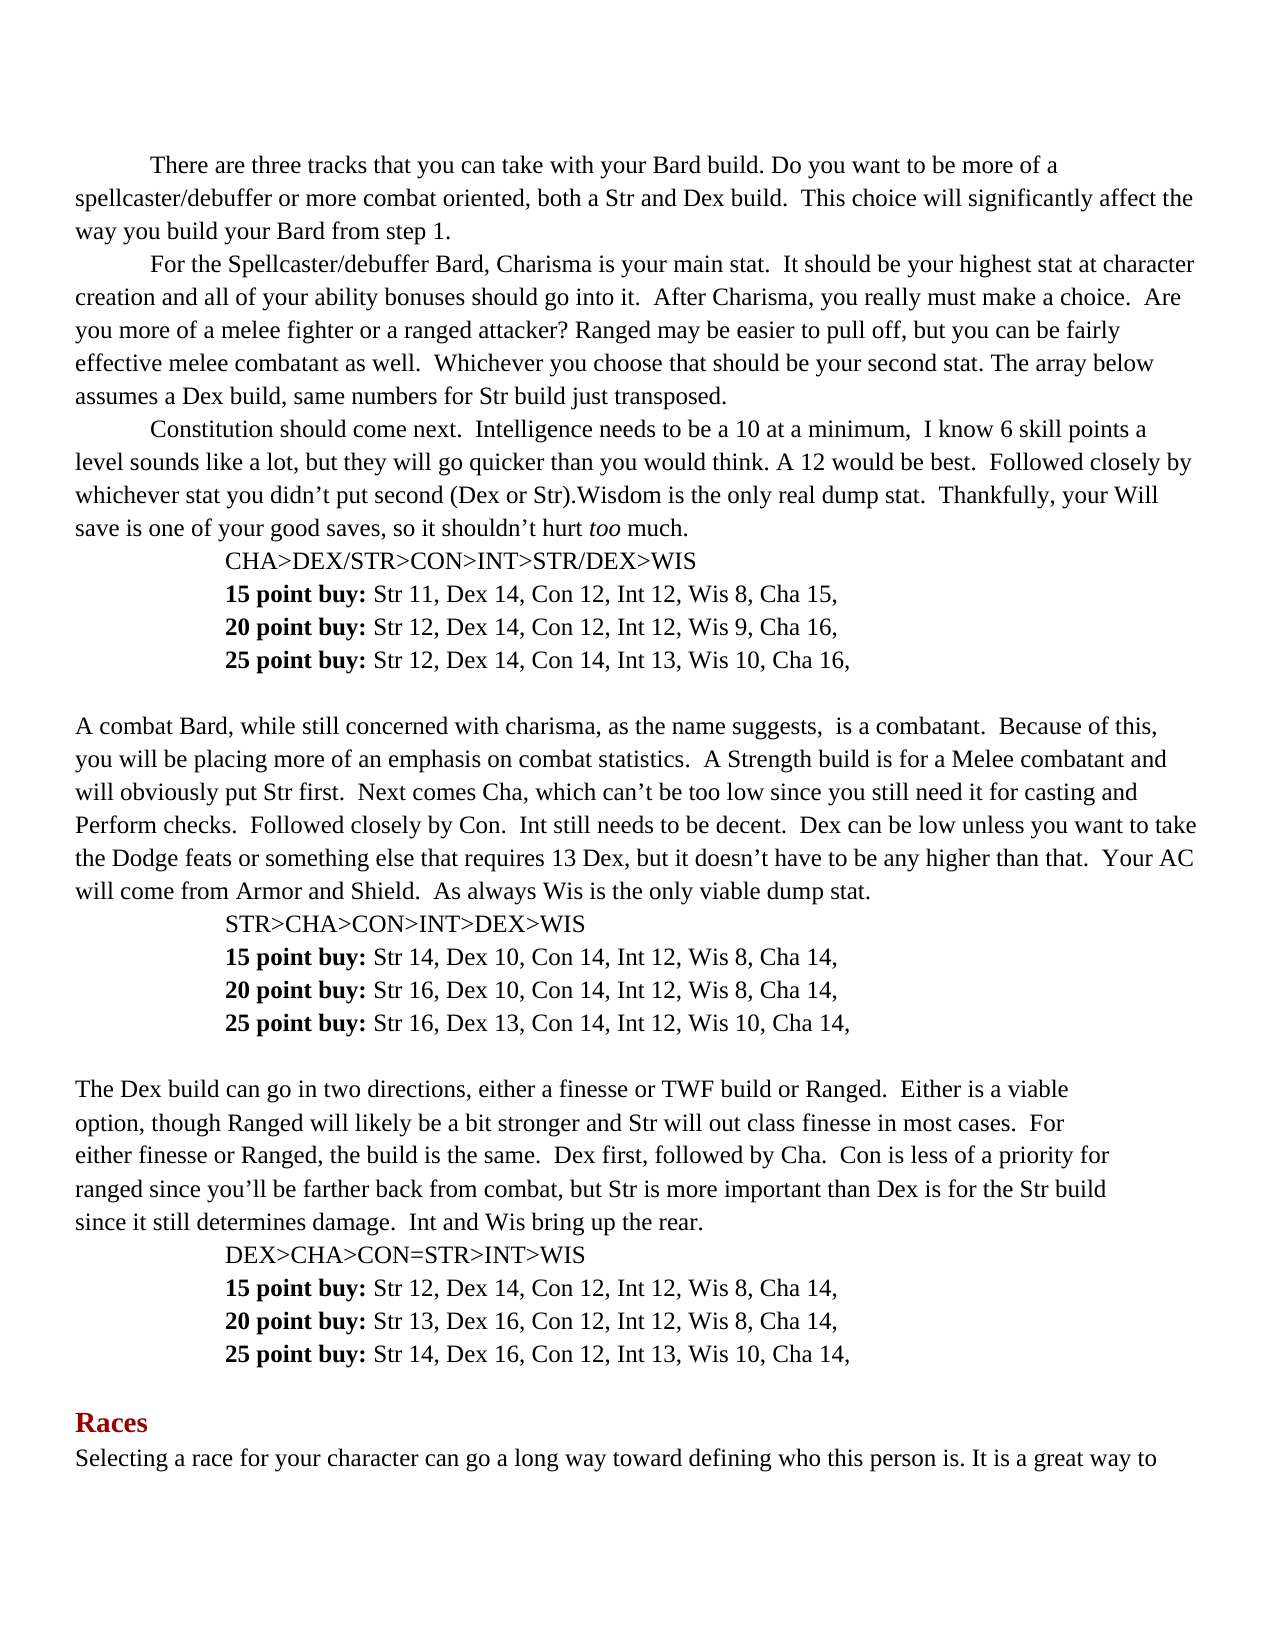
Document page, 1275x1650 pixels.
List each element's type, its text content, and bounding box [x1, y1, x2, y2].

text 15 point buy: Str 11, Dex 14, Con 12, Int 12, Wis 8, Cha 15, [225, 579, 1200, 608]
text 20 point buy: Str 12, Dex 14, Con 12, Int 12, Wis 9, Cha 16, [225, 612, 1200, 641]
text There are three tracks that you can take with your Bard build. Do you want to be more of a spellcaster/debuffer or more combat oriented, both a Str and Dex build. This choice will significantly affect the way you build your Bard from step 1. [75, 150, 1200, 245]
text CHA>DEX/STR>CON>INT>STR/DEX>WIS [225, 546, 1200, 575]
text Constitution should come next. Intelligence needs to be a 10 at a minimum, I know 6 skill points a level sounds like a lot, but they will go quicker than you would think. A 12 would be best. Followed closely by whichever stat you didn’t put second (Dex or Str).Wisdom is the only real dump stat. Thankfully, your Will save is one of your good saves, so it shouldn’t hurt too much. [75, 414, 1200, 542]
text A combat Bard, while still concerned with charisma, as the name suggests, is a combatant. Because of this, you will be placing more of an emphasis on combat statistics. A Strength build is for a Melee combatant and will obviously put Str first. Next comes Cha, which can’t be too low since you still need it for casting and Perform checks. Followed closely by Con. Int still needs to be decent. Dex can be low unless you want to take the Dodge feats or something else that requires 13 Dex, but it doesn’t have to be any higher than that. Your AC will come from Armor and Shield. As always Wis is the only viable dump stat. [75, 711, 1200, 905]
text 15 point buy: Str 14, Dex 10, Con 14, Int 12, Wis 8, Cha 14, [225, 942, 1200, 971]
text 25 point buy: Str 12, Dex 14, Con 14, Int 13, Wis 10, Cha 16, [225, 645, 1200, 674]
text DEX>CHA>CON=STR>INT>WIS [225, 1240, 1125, 1268]
text Selecting a race for your character can go a long way toward defining who this person is. It is a great way to [75, 1443, 1200, 1472]
text 25 point buy: Str 16, Dex 13, Con 14, Int 12, Wis 10, Cha 14, [225, 1008, 1200, 1037]
text For the Spellcaster/debuffer Bard, Charisma is your main stat. It should be your highest stat at character creation and all of your ability bonuses should go into it. After Charisma, you really must make a choice. Are you more of a melee fighter or a ranged attacker? Ranged may be easier to pull off, but you can be fairly effective melee combatant as well. Whichever you choose that should be your second stat. The array below assumes a Dex build, same numbers for Str build just transposed. [75, 249, 1200, 410]
text STR>CHA>CON>INT>DEX>WIS [225, 909, 1125, 938]
text 20 point buy: Str 13, Dex 16, Con 12, Int 12, Wis 8, Cha 14, [225, 1306, 1200, 1334]
text The Dex build can go in two directions, either a finesse or TWF build or Ranged. Either is a viable option, though Ranged will likely be a bit stronger and Str will out class finesse in most cases. For either finesse or Ranged, the build is the same. Dex first, followed by Cha. Con is less of a priority for ranged since you’ll be farther back from combat, but Str is more important than Dex is for the Str build since it still determines damage. Int and Wis bring up the rear. [75, 1074, 1125, 1235]
text 15 point buy: Str 12, Dex 14, Con 12, Int 12, Wis 8, Cha 14, [225, 1273, 1200, 1301]
text 20 point buy: Str 16, Dex 10, Con 14, Int 12, Wis 8, Cha 14, [225, 976, 1200, 1004]
text 25 point buy: Str 14, Dex 16, Con 12, Int 13, Wis 10, Cha 14, [225, 1339, 1200, 1367]
text Races [75, 1405, 1200, 1438]
